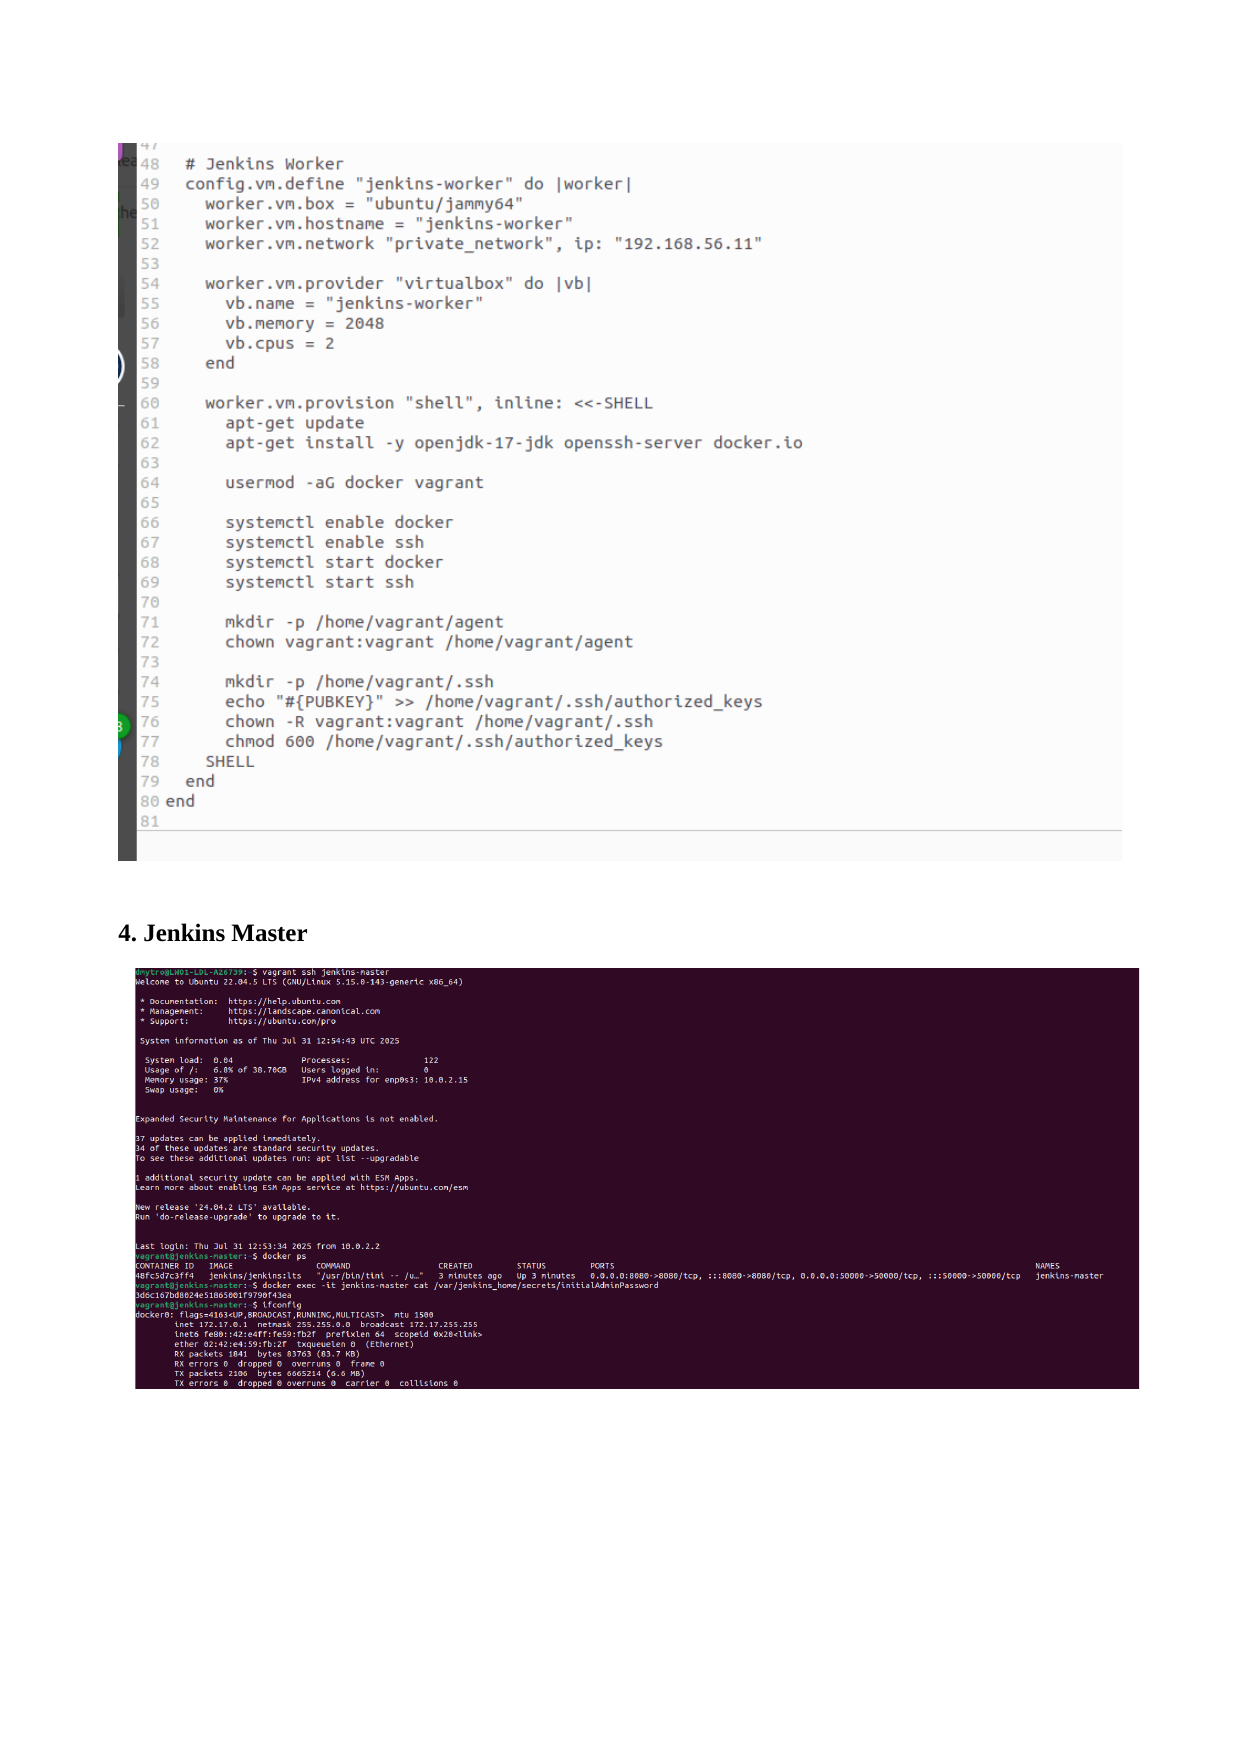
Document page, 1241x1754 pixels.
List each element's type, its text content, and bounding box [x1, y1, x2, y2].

text 4. Jenkins Master [118, 918, 1122, 947]
picture [135, 968, 1140, 1389]
picture [118, 143, 1123, 861]
